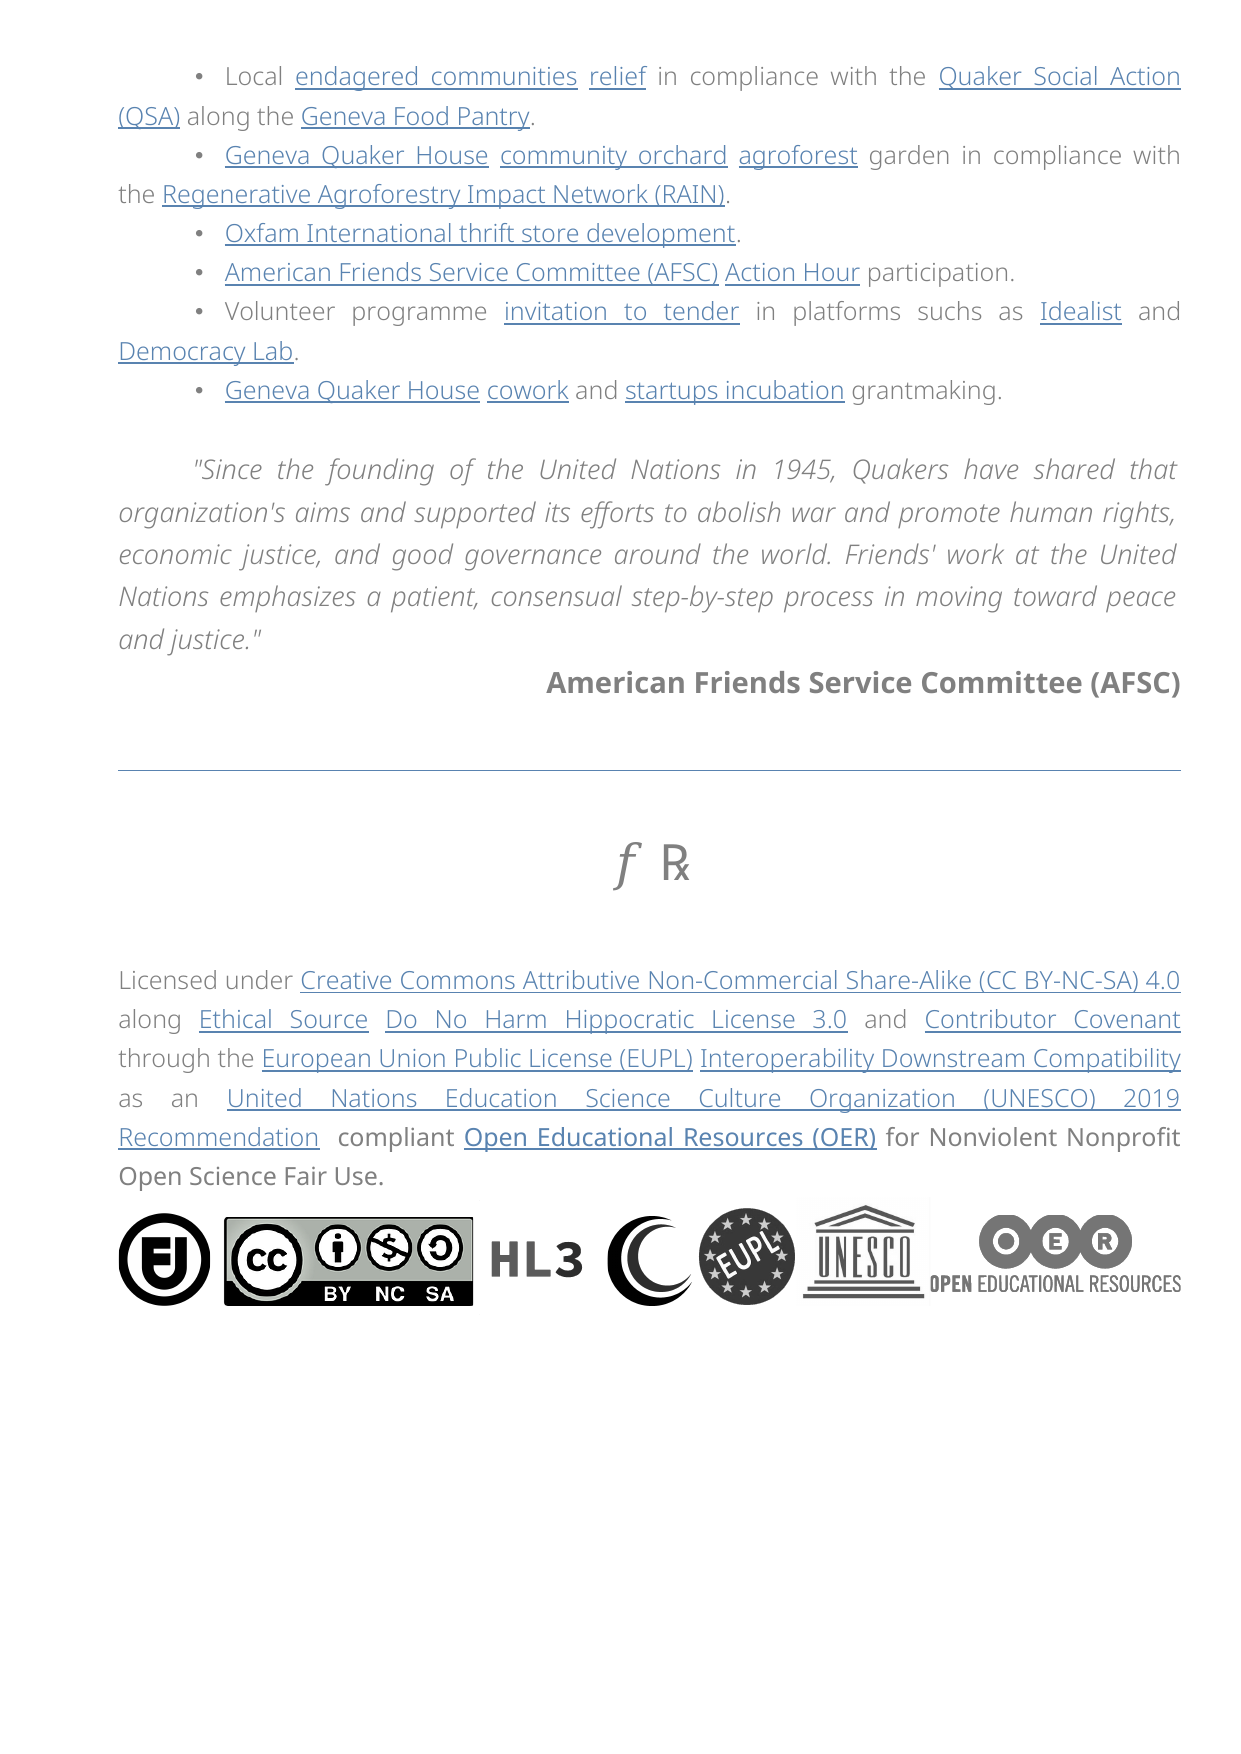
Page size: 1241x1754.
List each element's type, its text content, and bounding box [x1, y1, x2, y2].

picture [118, 1213, 211, 1306]
text "Since the founding of the United Nations in 1945, Quakers have shared that organization's aims and supported its efforts to abolish war and promote human rights, economic justice, and good governance around the world. Friends' work at the United Nations emphasizes a patient, consensual step-by-step process in moving toward peace and justice." [118, 451, 1181, 657]
list Oxfam International thrift store development. [118, 216, 1181, 250]
list Volunteer programme invitation to tender in platforms suchs as Idealist and Democracy Lab. [118, 294, 1181, 367]
picture [223, 1217, 474, 1306]
list Geneva Quaker House community orchard agroforest garden in compliance with the Regenerative Agroforestry Impact Network (RAIN). [118, 137, 1181, 211]
text 𝑓 ℞ [118, 827, 1181, 895]
list American Friends Service Committee (AFSC) Action Hour participation. [118, 255, 1181, 289]
picture [479, 1200, 595, 1315]
picture [607, 1216, 696, 1306]
text Licensed under Creative Commons Attributive Non-Commercial Share-Alike (CC BY-NC-SA) 4.0 along Ethical Source Do No Harm Hippocratic License 3.0 and Contributor Covenant through the European Union Public License (EUPL) Interoperability Downstream Compatibility as an United Nations Education Science Culture Organization (UNESCO) 2019 Recommendation compliant Open Educational Resources (OER) for Nonviolent Nonprofit Open Science Fair Use. [118, 963, 1181, 1193]
list Geneva Quaker House cowork and startups incubation grantmaking. [118, 372, 1181, 406]
text American Friends Service Committee (AFSC) [118, 663, 1181, 702]
list Local endagered communities relief in compliance with the Quaker Social Action (QSA) along the Geneva Food Pantry. [118, 59, 1181, 132]
